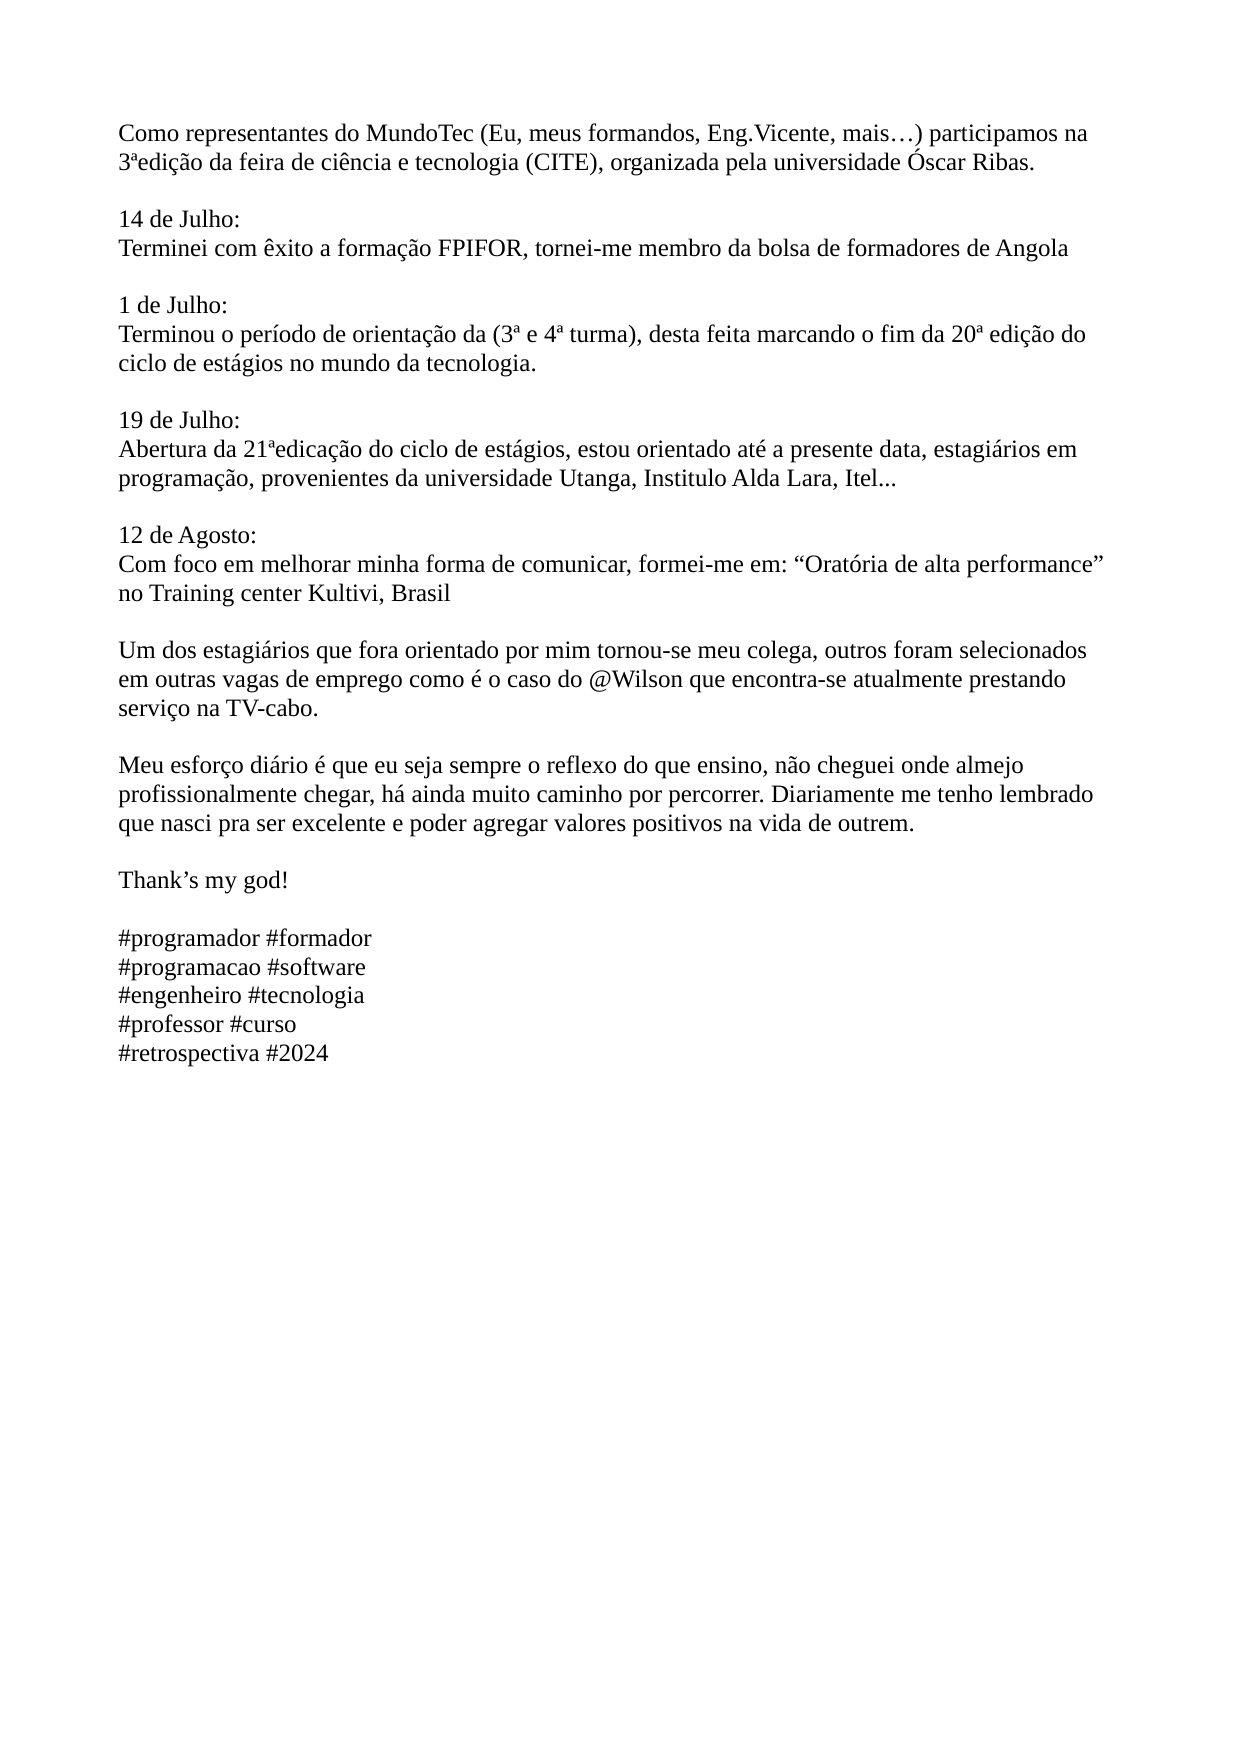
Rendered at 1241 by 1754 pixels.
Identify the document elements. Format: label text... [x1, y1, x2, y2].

text 1 de Julho: [118, 291, 1122, 319]
text 12 de Agosto: [118, 521, 1122, 549]
text 14 de Julho: [118, 204, 1122, 233]
text Um dos estagiários que fora orientado por mim tornou-se meu colega, outros foram selecionados em outras vagas de emprego como é o caso do @Wilson que encontra-se atualmente prestando serviço na TV-cabo. [118, 636, 1122, 722]
text 19 de Julho: [118, 406, 1122, 434]
text #engenheiro #tecnologia [118, 981, 1122, 1009]
text #programador #formador [118, 923, 1122, 952]
text Thank’s my god! [118, 866, 1122, 894]
text #retrospectiva #2024 [118, 1038, 1122, 1067]
text Com foco em melhorar minha forma de comunicar, formei-me em: “Oratória de alta performance” no Training center Kultivi, Brasil [118, 549, 1122, 607]
text Meu esforço diário é que eu seja sempre o reflexo do que ensino, não cheguei onde almejo profissionalmente chegar, há ainda muito caminho por percorrer. Diariamente me tenho lembrado que nasci pra ser excelente e poder agregar valores positivos na vida de outrem. [118, 751, 1122, 837]
text Como representantes do MundoTec (Eu, meus formandos, Eng.Vicente, mais…) participamos na 3ªedição da feira de ciência e tecnologia (CITE), organizada pela universidade Óscar Ribas. [118, 118, 1122, 176]
text Abertura da 21ªedicação do ciclo de estágios, estou orientado até a presente data, estagiários em programação, provenientes da universidade Utanga, Institulo Alda Lara, Itel... [118, 434, 1122, 492]
text #professor #curso [118, 1009, 1122, 1038]
text #programacao #software [118, 952, 1122, 981]
text Terminei com êxito a formação FPIFOR, tornei-me membro da bolsa de formadores de Angola [118, 233, 1122, 262]
text Terminou o período de orientação da (3ª e 4ª turma), desta feita marcando o fim da 20ª edição do ciclo de estágios no mundo da tecnologia. [118, 319, 1122, 377]
